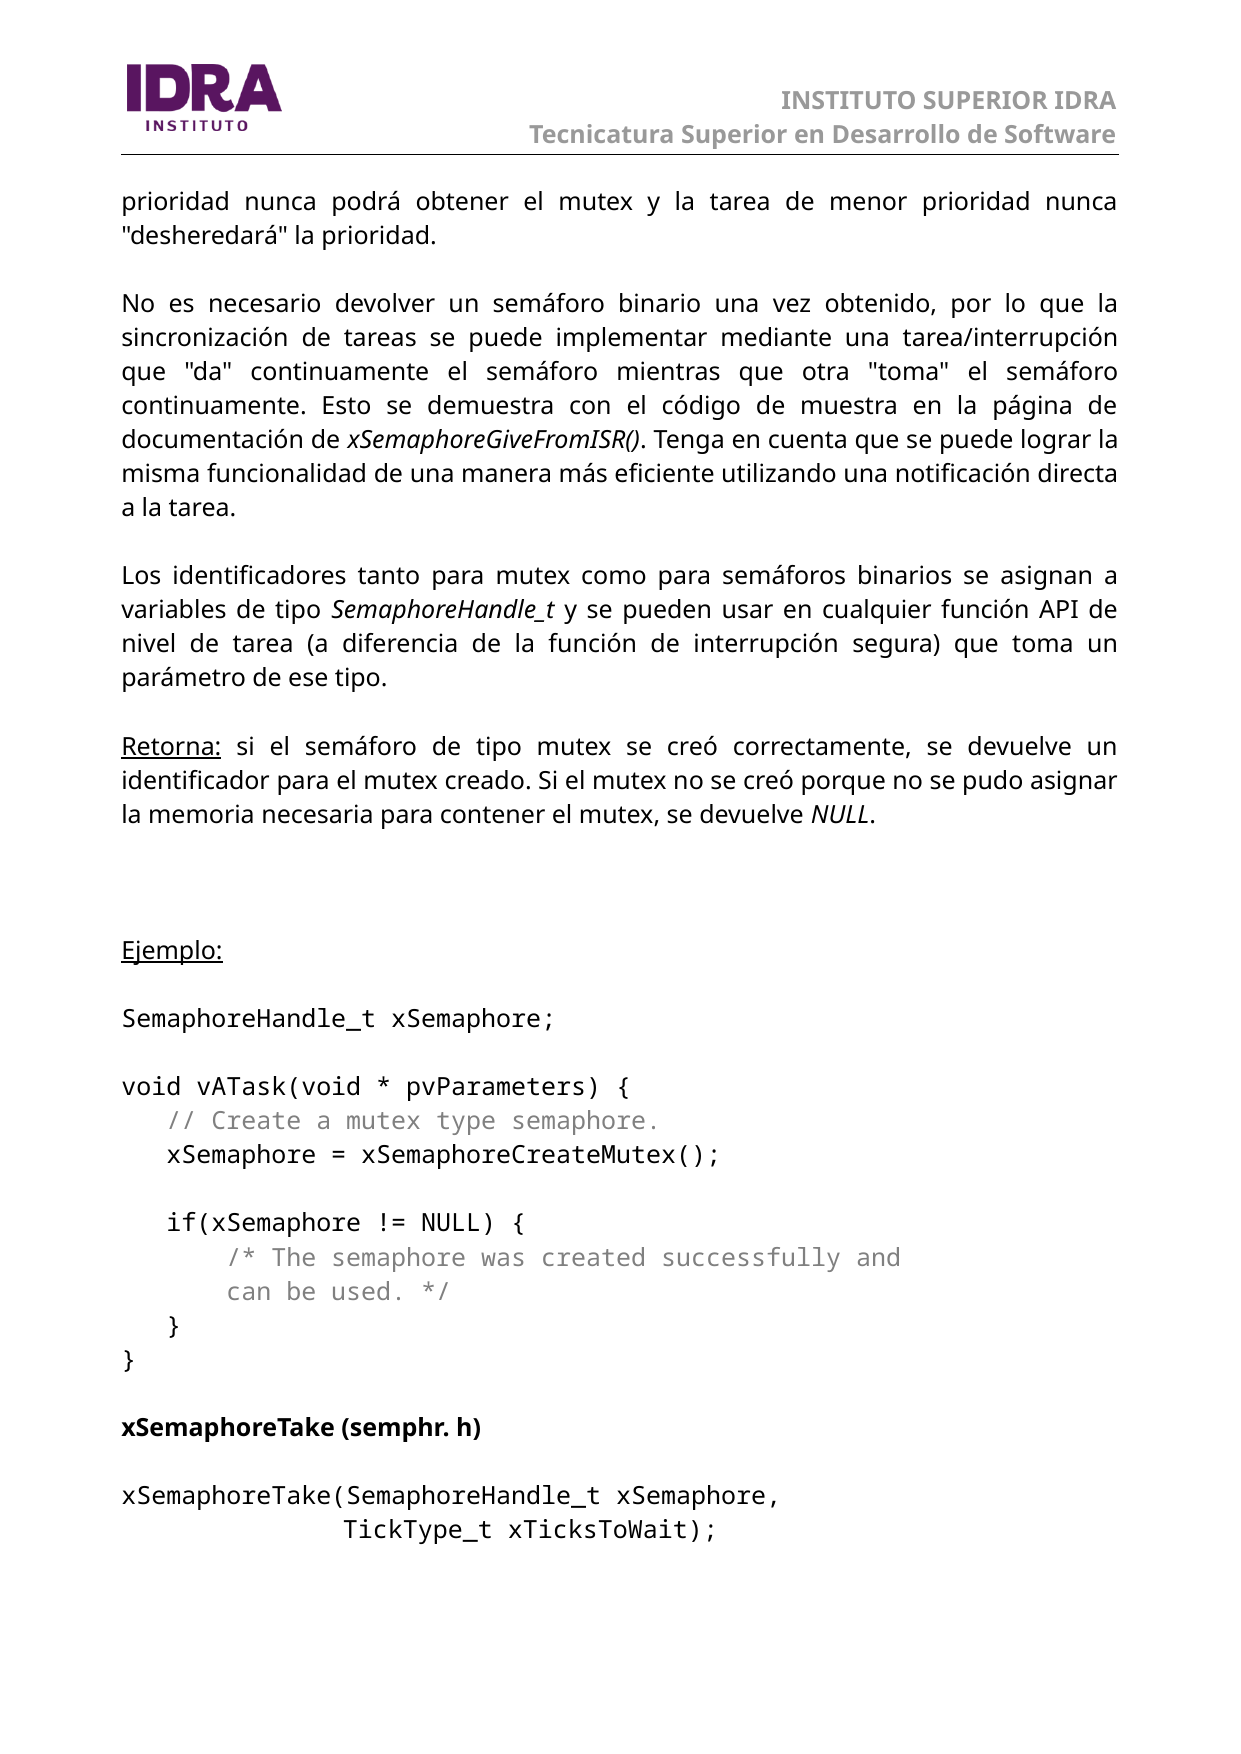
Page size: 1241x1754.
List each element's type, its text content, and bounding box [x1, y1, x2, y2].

text xSemaphoreTake(SemaphoreHandle_t xSemaphore, [121, 1478, 1119, 1512]
text xSemaphoreTake (semphr. h) [121, 1409, 1119, 1443]
text TickType_t xTicksToWait); [121, 1512, 1119, 1546]
text Retorna: si el semáforo de tipo mutex se creó correctamente, se devuelve un identificador para el mutex creado. Si el mutex no se creó porque no se pudo asignar la memoria necesaria para contener el mutex, se devuelve NULL. [121, 728, 1119, 830]
text } [121, 1341, 1119, 1375]
text } [121, 1307, 1119, 1341]
text xSemaphore = xSemaphoreCreateMutex(); [121, 1137, 1119, 1171]
text void vATask(void * pvParameters) { [121, 1069, 1119, 1103]
text Los identificadores tanto para mutex como para semáforos binarios se asignan a variables de tipo SemaphoreHandle_t y se pueden usar en cualquier función API de nivel de tarea (a diferencia de la función de interrupción segura) que toma un parámetro de ese tipo. [121, 558, 1119, 694]
text No es necesario devolver un semáforo binario una vez obtenido, por lo que la sincronización de tareas se puede implementar mediante una tarea/interrupción que "da" continuamente el semáforo mientras que otra "toma" el semáforo continuamente. Esto se demuestra con el código de muestra en la página de documentación de xSemaphoreGiveFromISR(). Tenga en cuenta que se puede lograr la misma funcionalidad de una manera más eficiente utilizando una notificación directa a la tarea. [121, 285, 1119, 524]
text can be used. */ [121, 1273, 1119, 1307]
picture [98, 45, 305, 153]
text prioridad nunca podrá obtener el mutex y la tarea de menor prioridad nunca "desheredará" la prioridad. [121, 183, 1119, 251]
text SemaphoreHandle_t xSemaphore; [121, 1001, 1119, 1035]
text /* The semaphore was created successfully and [121, 1239, 1119, 1273]
text if(xSemaphore != NULL) { [121, 1205, 1119, 1239]
text // Create a mutex type semaphore. [121, 1103, 1119, 1137]
text Ejemplo: [121, 933, 1119, 967]
